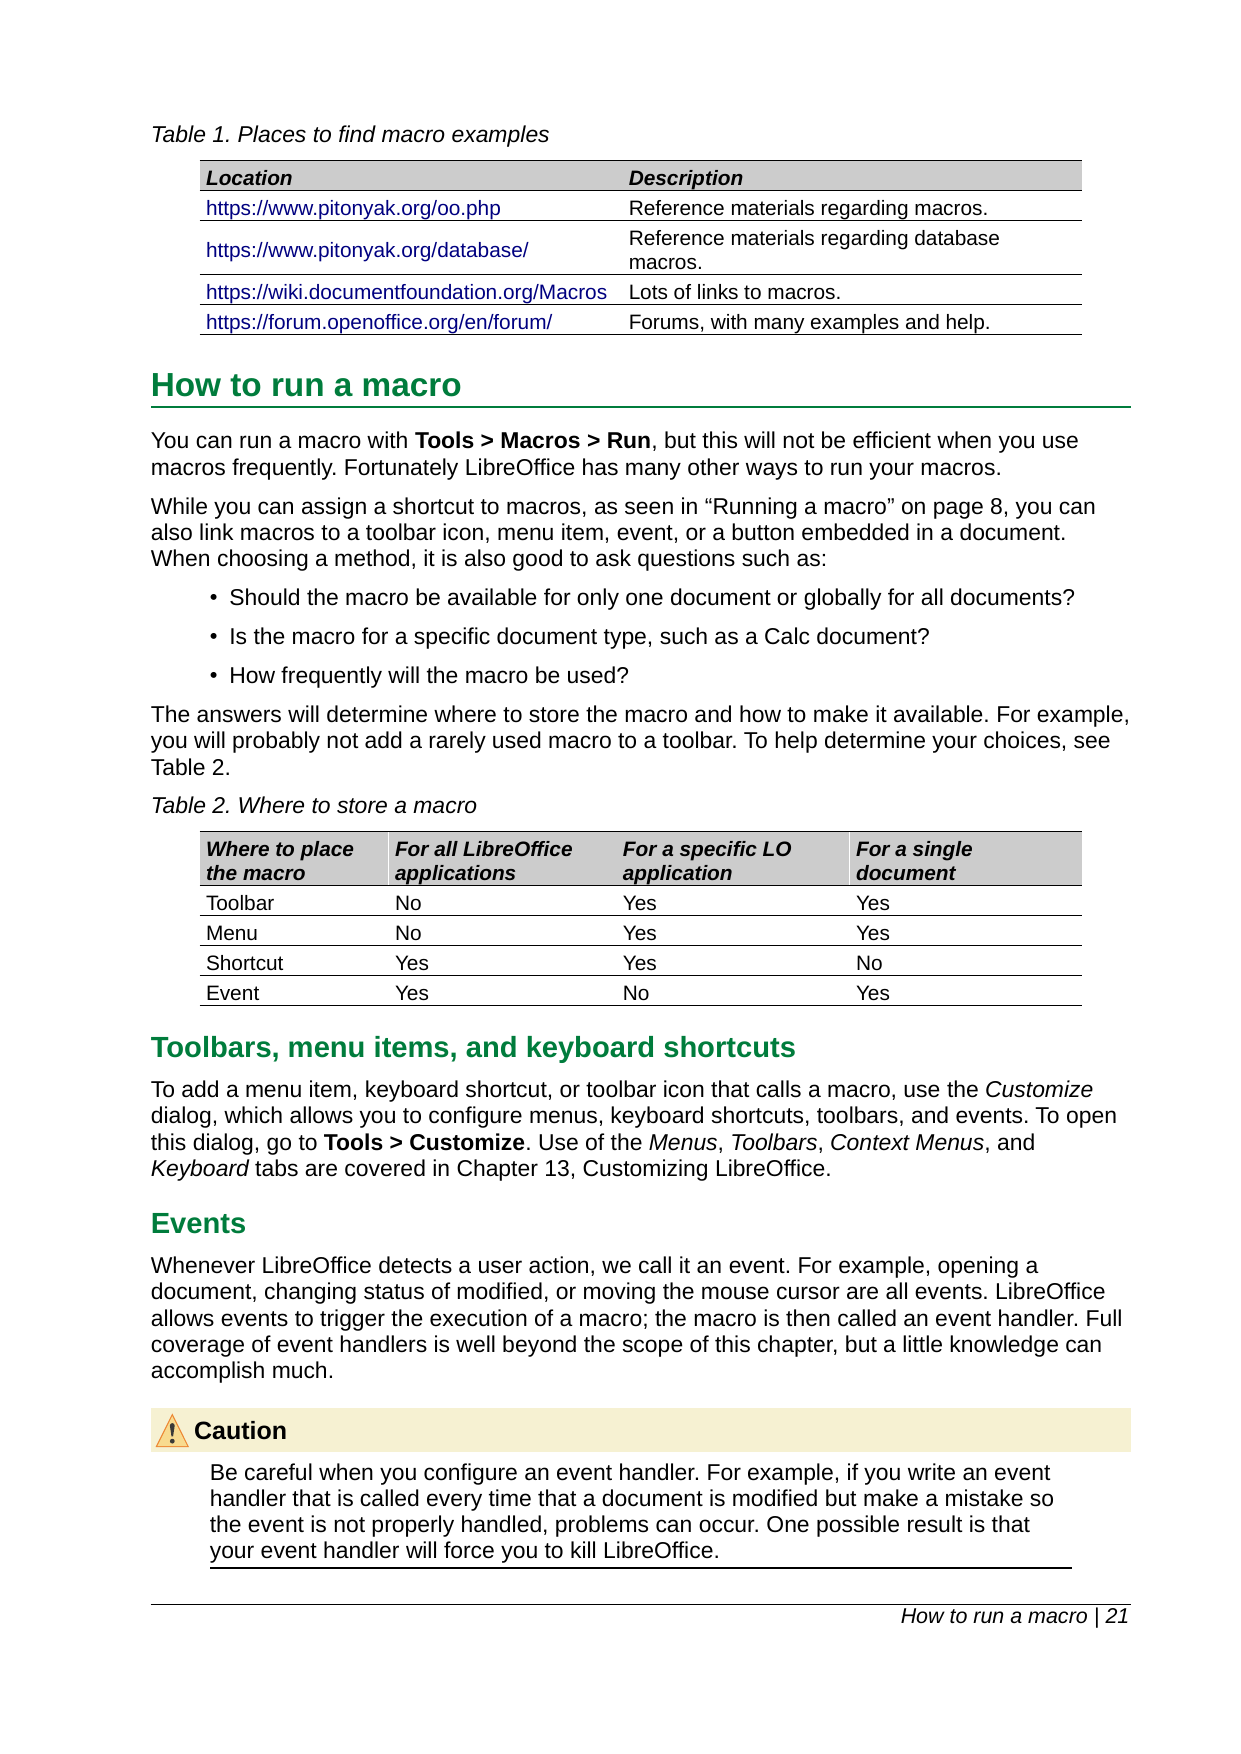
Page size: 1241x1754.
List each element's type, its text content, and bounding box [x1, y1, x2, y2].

table_cell Reference materials regarding macros. [622, 191, 1082, 220]
table_cell No [616, 976, 849, 1005]
list You can run a macro with Tools > Macros > Run, but this will not be efficient when you use macros frequently. Fortunately LibreOffice has many other ways to run your macros. [151, 427, 1131, 480]
table_cell https://www.pitonyak.org/oo.php [200, 191, 622, 220]
text The answers will determine where to store the macro and how to make it available. For example, you will probably not add a rarely used macro to a toolbar. To help determine your choices, see Table 2. [151, 701, 1131, 780]
table_cell Forums, with many examples and help. [622, 305, 1082, 334]
subtitle Toolbars, menu items, and keyboard shortcuts [151, 1030, 1131, 1063]
list Is the macro for a specific document type, such as a Calc document? [209, 623, 1131, 649]
table_cell Yes [850, 976, 1082, 1005]
list Should the macro be available for only one document or globally for all documents? [209, 584, 1131, 611]
table_cell No [850, 946, 1082, 975]
table_cell Reference materials regarding database macros. [622, 221, 1082, 274]
table_cell Yes [389, 976, 616, 1005]
table_cell Menu [200, 916, 388, 945]
table_cell No [389, 916, 616, 945]
text To add a menu item, keyboard shortcut, or toolbar icon that calls a macro, use the Customize dialog, which allows you to configure menus, keyboard shortcuts, toolbars, and events. To open this dialog, go to Tools > Customize. Use of the Menus, Toolbars, Context Menus, and Keyboard tabs are covered in Chapter 13, Customizing LibreOffice. [151, 1076, 1131, 1181]
table_cell Yes [616, 946, 849, 975]
list While you can assign a shortcut to macros, as seen in “Running a macro” on page 8, you can also link macros to a toolbar icon, menu item, event, or a button embedded in a document. When choosing a method, it is also good to ask questions such as: [151, 493, 1131, 572]
table_cell Yes [850, 916, 1082, 945]
table_cell Toolbar [200, 886, 388, 915]
table_header For all LibreOffice applications [389, 832, 616, 885]
text Whenever LibreOffice detects a user action, we call it an event. For example, opening a document, changing status of modified, or moving the mouse cursor are all events. LibreOffice allows events to trigger the execution of a macro; the macro is then called an event handler. Full coverage of event handlers is well beyond the scope of this chapter, but a little knowledge can accomplish much. [151, 1252, 1131, 1384]
table_cell https://forum.openoffice.org/en/forum/ [200, 305, 622, 334]
text Table 1. Places to find macro examples [151, 121, 1131, 147]
table_cell Yes [850, 886, 1082, 915]
table_header Where to place the macro [200, 832, 388, 885]
table_cell Yes [616, 886, 849, 915]
table_cell https://www.pitonyak.org/database/ [200, 221, 622, 274]
table_cell Event [200, 976, 388, 1005]
subtitle How to run a macro [151, 365, 1131, 406]
table_header For a specific LO application [616, 832, 849, 885]
table_cell Lots of links to macros. [622, 275, 1082, 304]
table_cell https://wiki.documentfoundation.org/Macros [200, 275, 622, 304]
list How frequently will the macro be used? [209, 662, 1131, 688]
table_cell Yes [389, 946, 616, 975]
text Table 2. Where to store a macro [151, 792, 1131, 819]
subtitle Caution [151, 1408, 1131, 1452]
table_header Location [200, 161, 622, 190]
table_cell No [389, 886, 616, 915]
table_cell Yes [616, 916, 849, 945]
table_header For a single document [850, 832, 1082, 885]
table_cell Shortcut [200, 946, 388, 975]
text Be careful when you configure an event handler. For example, if you write an event handler that is called every time that a document is modified but make a mistake so the event is not properly handled, problems can occur. One possible result is that your event handler will force you to kill LibreOffice. [209, 1458, 1072, 1569]
table_header Description [622, 161, 1082, 190]
subtitle Events [151, 1206, 1131, 1239]
